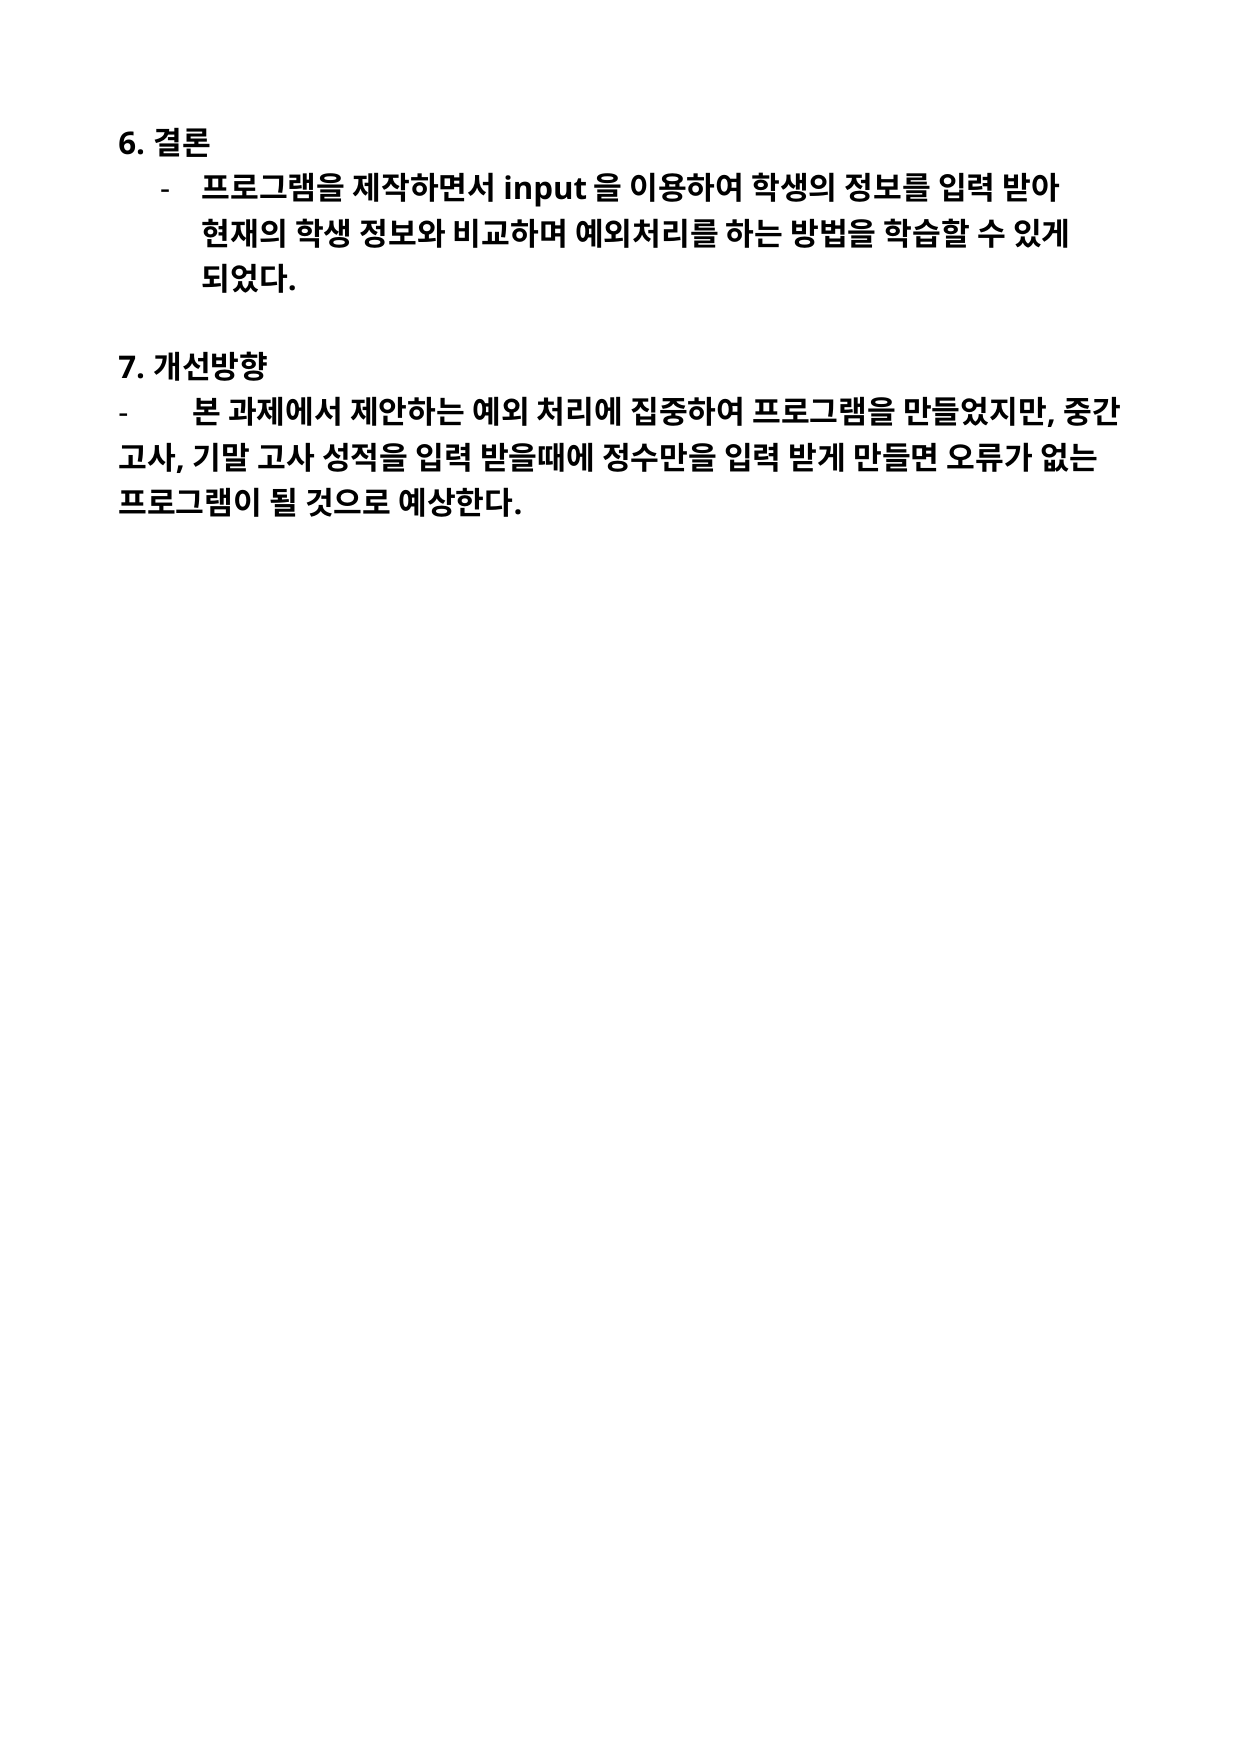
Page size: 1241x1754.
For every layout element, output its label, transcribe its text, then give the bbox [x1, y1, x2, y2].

text 6. 결론 [118, 118, 1122, 163]
list 본 과제에서 제안하는 예외 처리에 집중하여 프로그램을 만들었지만, 중간 고사, 기말 고사 성적을 입력 받을때에 정수만을 입력 받게 만들면 오류가 없는 프로그램이 될 것으로 예상한다. [118, 388, 1122, 524]
list 프로그램을 제작하면서 input을 이용하여 학생의 정보를 입력 받아 현재의 학생 정보와 비교하며 예외처리를 하는 방법을 학습할 수 있게 되었다. [160, 163, 1122, 299]
text 7. 개선방향 [118, 342, 1122, 388]
